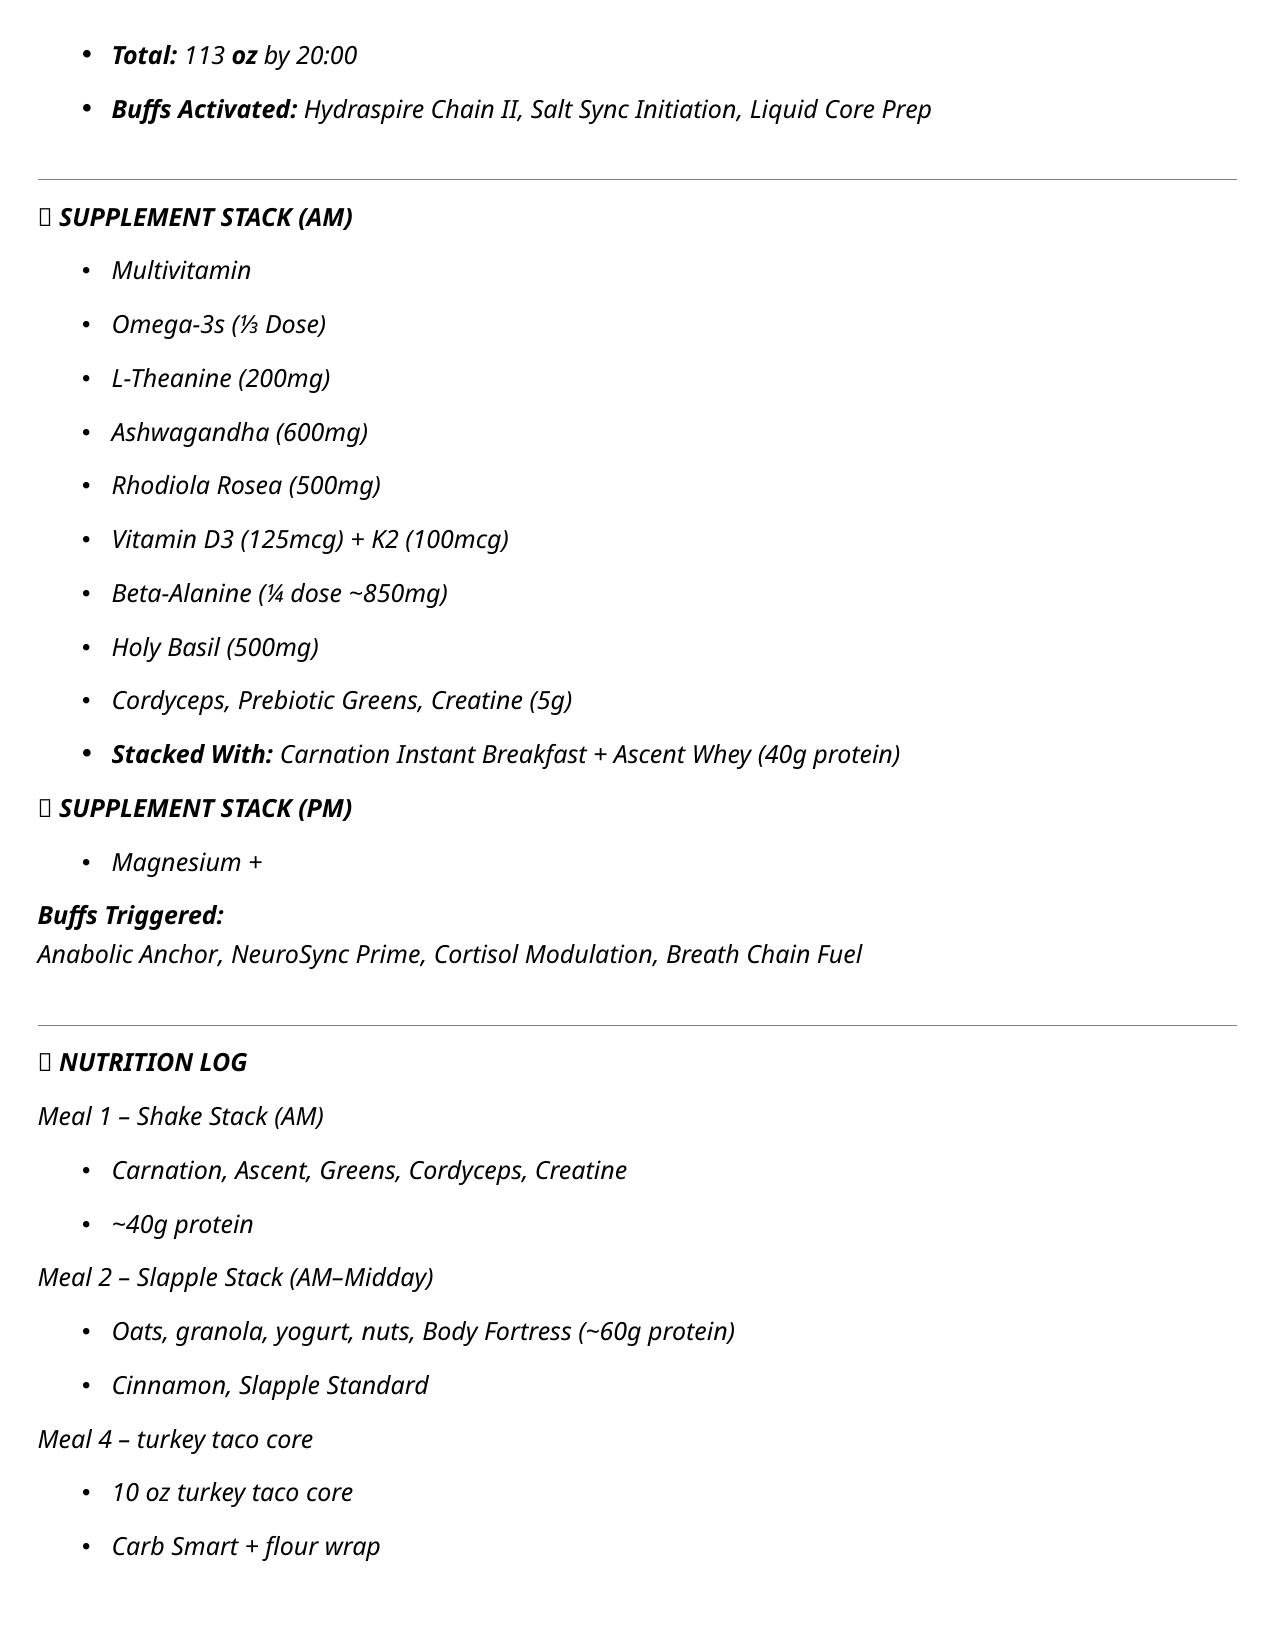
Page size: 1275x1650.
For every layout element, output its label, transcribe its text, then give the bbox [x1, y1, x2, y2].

list Beta-Alanine (¼ dose ~850mg) [82, 575, 1237, 609]
subtitle Meal 4 – turkey taco core [37, 1421, 1237, 1455]
subtitle Meal 1 – Shake Stack (AM) [37, 1099, 1237, 1133]
list Stacked With: Carnation Instant Breakfast + Ascent Whey (40g protein) [82, 737, 1237, 771]
list Carnation, Ascent, Greens, Cordyceps, Creatine [82, 1152, 1237, 1187]
list Holy Basil (500mg) [82, 629, 1237, 663]
text Buffs Triggered: Anabolic Anchor, NeuroSync Prime, Cortisol Modulation, Breath Chain Fuel [37, 898, 1237, 971]
list Magnesium + [82, 844, 1237, 878]
list Multivitamin [82, 253, 1237, 287]
list L-Theanine (200mg) [82, 360, 1237, 394]
subtitle Meal 2 – Slapple Stack (AM–Midday) [37, 1260, 1237, 1294]
list Oats, granola, yogurt, nuts, Body Fortress (~60g protein) [82, 1314, 1237, 1348]
subtitle 🔹 NUTRITION LOG [37, 1045, 1237, 1079]
list Vitamin D3 (125mcg) + K2 (100mcg) [82, 522, 1237, 556]
subtitle 🔹 SUPPLEMENT STACK (AM) [37, 199, 1237, 233]
list Buffs Activated: Hydraspire Chain II, Salt Sync Initiation, Liquid Core Prep [82, 91, 1237, 125]
list 10 oz turkey taco core [82, 1475, 1237, 1509]
subtitle 🔹 SUPPLEMENT STACK (PM) [37, 790, 1237, 824]
list Carb Smart + flour wrap [82, 1529, 1237, 1563]
list Total: 113 oz by 20:00 [82, 37, 1237, 72]
list Cordyceps, Prebiotic Greens, Creatine (5g) [82, 683, 1237, 717]
list ~40g protein [82, 1206, 1237, 1240]
list Omega-3s (⅓ Dose) [82, 307, 1237, 341]
list Rhodiola Rosea (500mg) [82, 468, 1237, 502]
list Ashwagandha (600mg) [82, 414, 1237, 448]
list Cinnamon, Slapple Standard [82, 1367, 1237, 1402]
